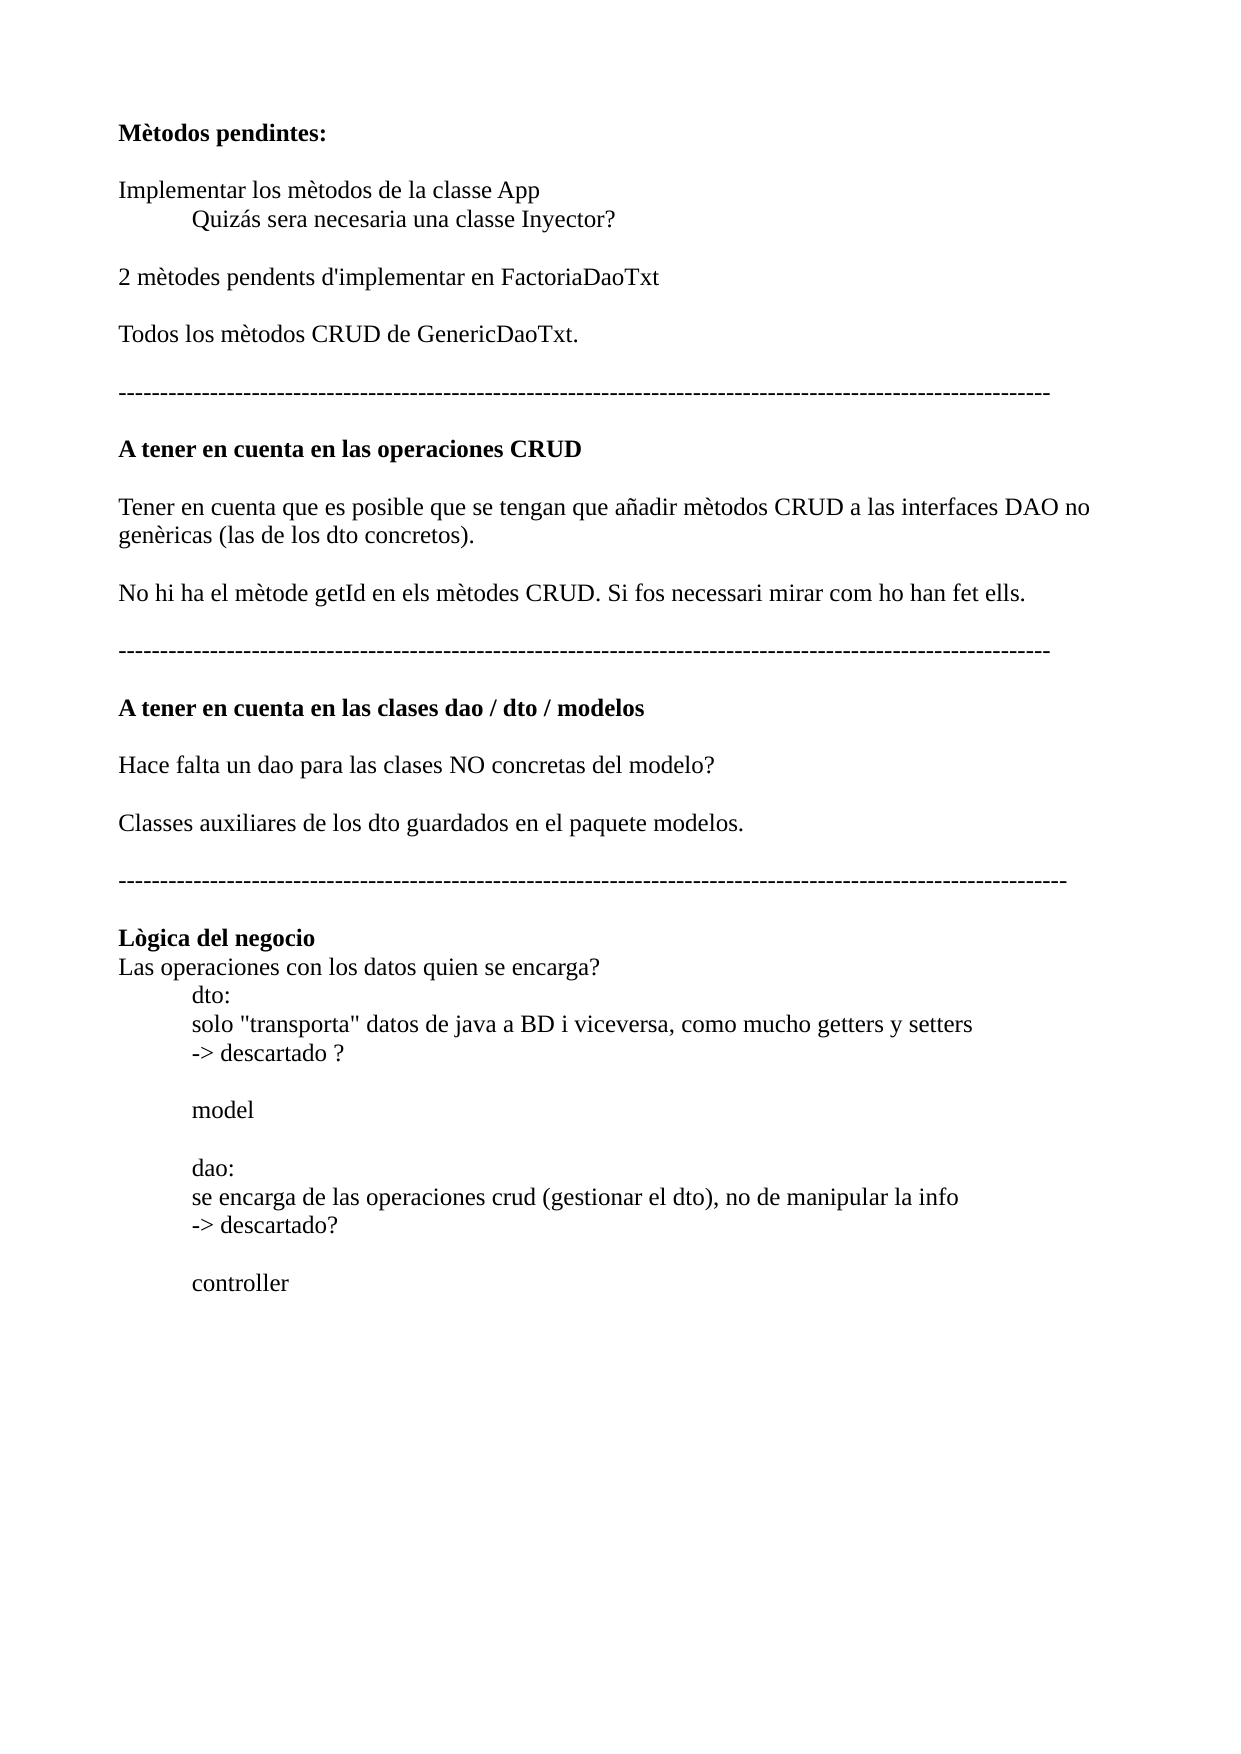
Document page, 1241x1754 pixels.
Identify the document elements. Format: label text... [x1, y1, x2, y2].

text 2 mètodes pendents d'implementar en FactoriaDaoTxt [118, 262, 1122, 291]
text dao: [118, 1153, 1122, 1182]
text Tener en cuenta que es posible que se tengan que añadir mètodos CRUD a las interfaces DAO no genèricas (las de los dto concretos). [118, 492, 1122, 549]
text Hace falta un dao para las clases NO concretas del modelo? [118, 751, 1122, 779]
text Lògica del negocio [118, 923, 1122, 952]
text ---------------------------------------------------------------------------------------------------------------- [118, 636, 1122, 664]
text ------------------------------------------------------------------------------------------------------------------ [118, 866, 1122, 894]
text A tener en cuenta en las operaciones CRUD [118, 434, 1122, 463]
text se encarga de las operaciones crud (gestionar el dto), no de manipular la info [118, 1182, 1122, 1211]
text Quizás sera necesaria una classe Inyector? [118, 204, 1122, 233]
text -> descartado ? [118, 1038, 1122, 1067]
text model [118, 1096, 1122, 1124]
text Las operaciones con los datos quien se encarga? [118, 952, 1122, 981]
text ---------------------------------------------------------------------------------------------------------------- [118, 377, 1122, 406]
text controller [118, 1268, 1122, 1297]
text Mètodos pendintes: [118, 118, 1122, 147]
text Classes auxiliares de los dto guardados en el paquete modelos. [118, 808, 1122, 837]
text Implementar los mètodos de la classe App [118, 176, 1122, 204]
text A tener en cuenta en las clases dao / dto / modelos [118, 693, 1122, 722]
text dto: [118, 981, 1122, 1009]
text solo "transporta" datos de java a BD i viceversa, como mucho getters y setters [118, 1009, 1122, 1038]
text No hi ha el mètode getId en els mètodes CRUD. Si fos necessari mirar com ho han fet ells. [118, 578, 1122, 607]
text Todos los mètodos CRUD de GenericDaoTxt. [118, 319, 1122, 348]
text -> descartado? [118, 1211, 1122, 1239]
